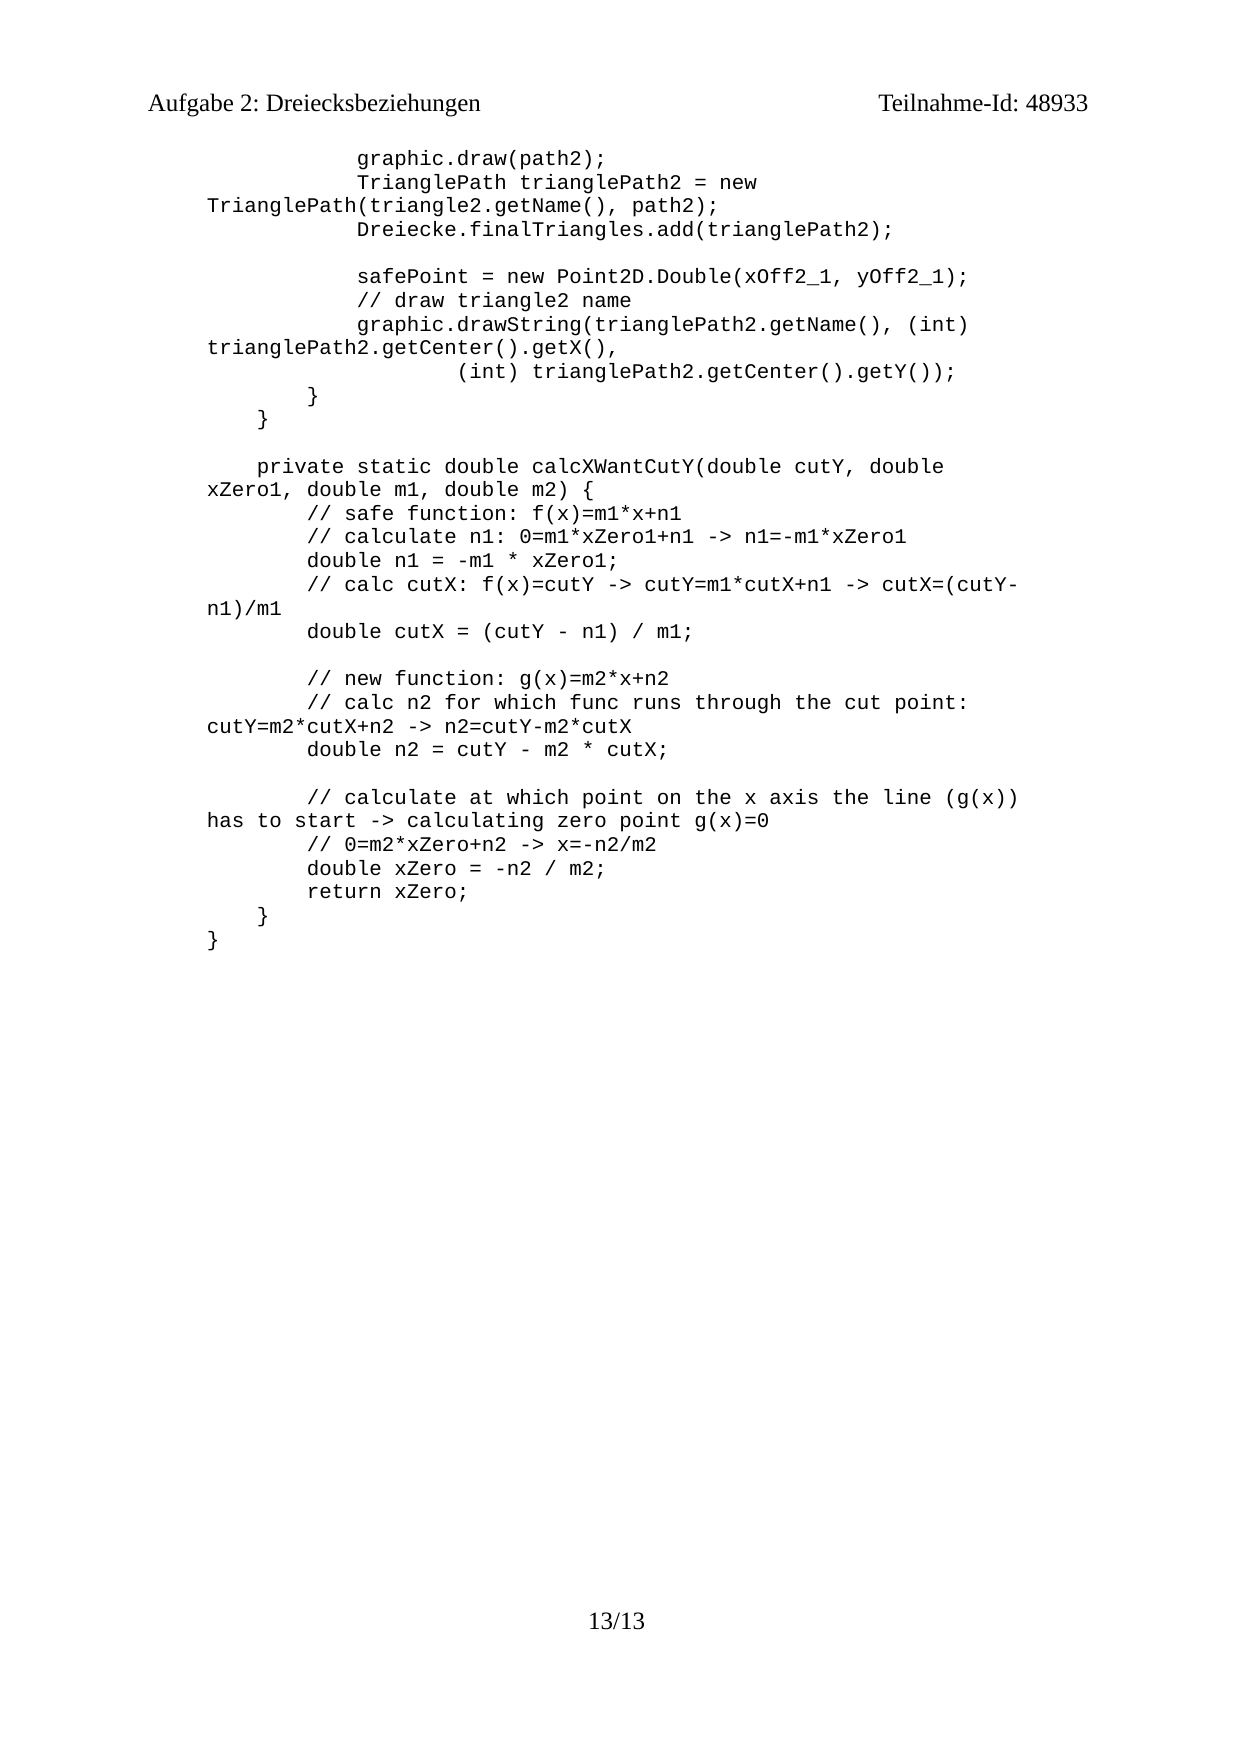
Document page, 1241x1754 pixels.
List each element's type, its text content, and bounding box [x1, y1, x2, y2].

text Dreiecke.finalTriangles.add(trianglePath2); [207, 219, 1033, 243]
text double cutX = (cutY - n1) / m1; [207, 621, 1033, 645]
text (int) trianglePath2.getCenter().getY()); [207, 361, 1033, 385]
text } [207, 928, 1033, 952]
text // 0=m2*xZero+n2 -> x=-n2/m2 [207, 834, 1033, 858]
text double n1 = -m1 * xZero1; [207, 550, 1033, 574]
text } [207, 385, 1033, 408]
text // calc cutX: f(x)=cutY -> cutY=m1*cutX+n1 -> cutX=(cutY-n1)/m1 [207, 574, 1033, 621]
text safePoint = new Point2D.Double(xOff2_1, yOff2_1); [207, 266, 1033, 290]
text // safe function: f(x)=m1*x+n1 [207, 503, 1033, 527]
text return xZero; [207, 881, 1033, 905]
text double xZero = -n2 / m2; [207, 858, 1033, 881]
text } [207, 408, 1033, 432]
text double n2 = cutY - m2 * cutX; [207, 739, 1033, 763]
text // calculate at which point on the x axis the line (g(x)) has to start -> calculating zero point g(x)=0 [207, 787, 1033, 834]
text // calc n2 for which func runs through the cut point: cutY=m2*cutX+n2 -> n2=cutY-m2*cutX [207, 692, 1033, 739]
text TrianglePath trianglePath2 = new TrianglePath(triangle2.getName(), path2); [207, 172, 1033, 219]
text // new function: g(x)=m2*x+n2 [207, 668, 1033, 692]
text // calculate n1: 0=m1*xZero1+n1 -> n1=-m1*xZero1 [207, 527, 1033, 550]
text private static double calcXWantCutY(double cutY, double xZero1, double m1, double m2) { [207, 456, 1033, 503]
text graphic.drawString(trianglePath2.getName(), (int) trianglePath2.getCenter().getX(), [207, 314, 1033, 361]
text } [207, 905, 1033, 928]
text graphic.draw(path2); [207, 148, 1033, 172]
text // draw triangle2 name [207, 290, 1033, 314]
